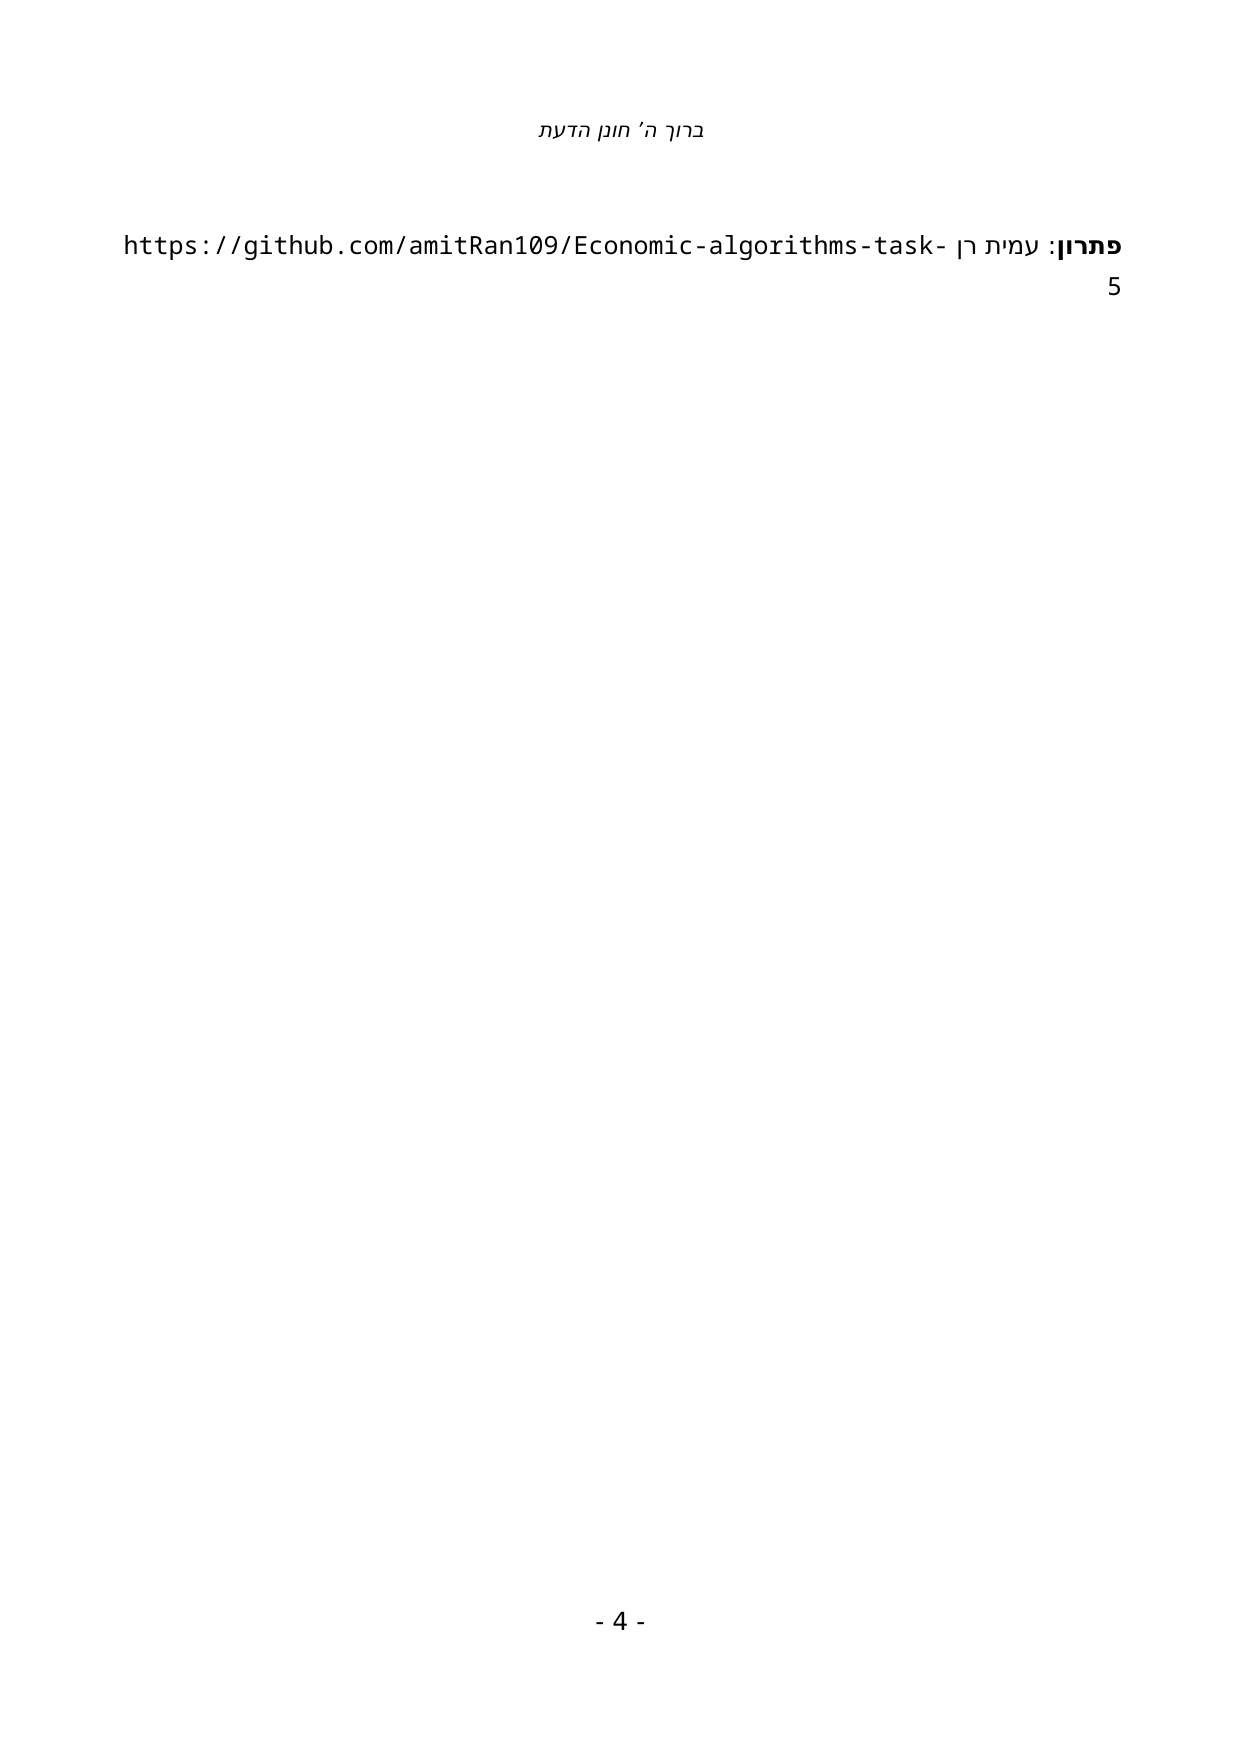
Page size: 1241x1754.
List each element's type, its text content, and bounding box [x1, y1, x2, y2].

text פתרון: עמית רן https://github.com/amitRan109/Economic-algorithms-task-5 [118, 227, 1122, 302]
